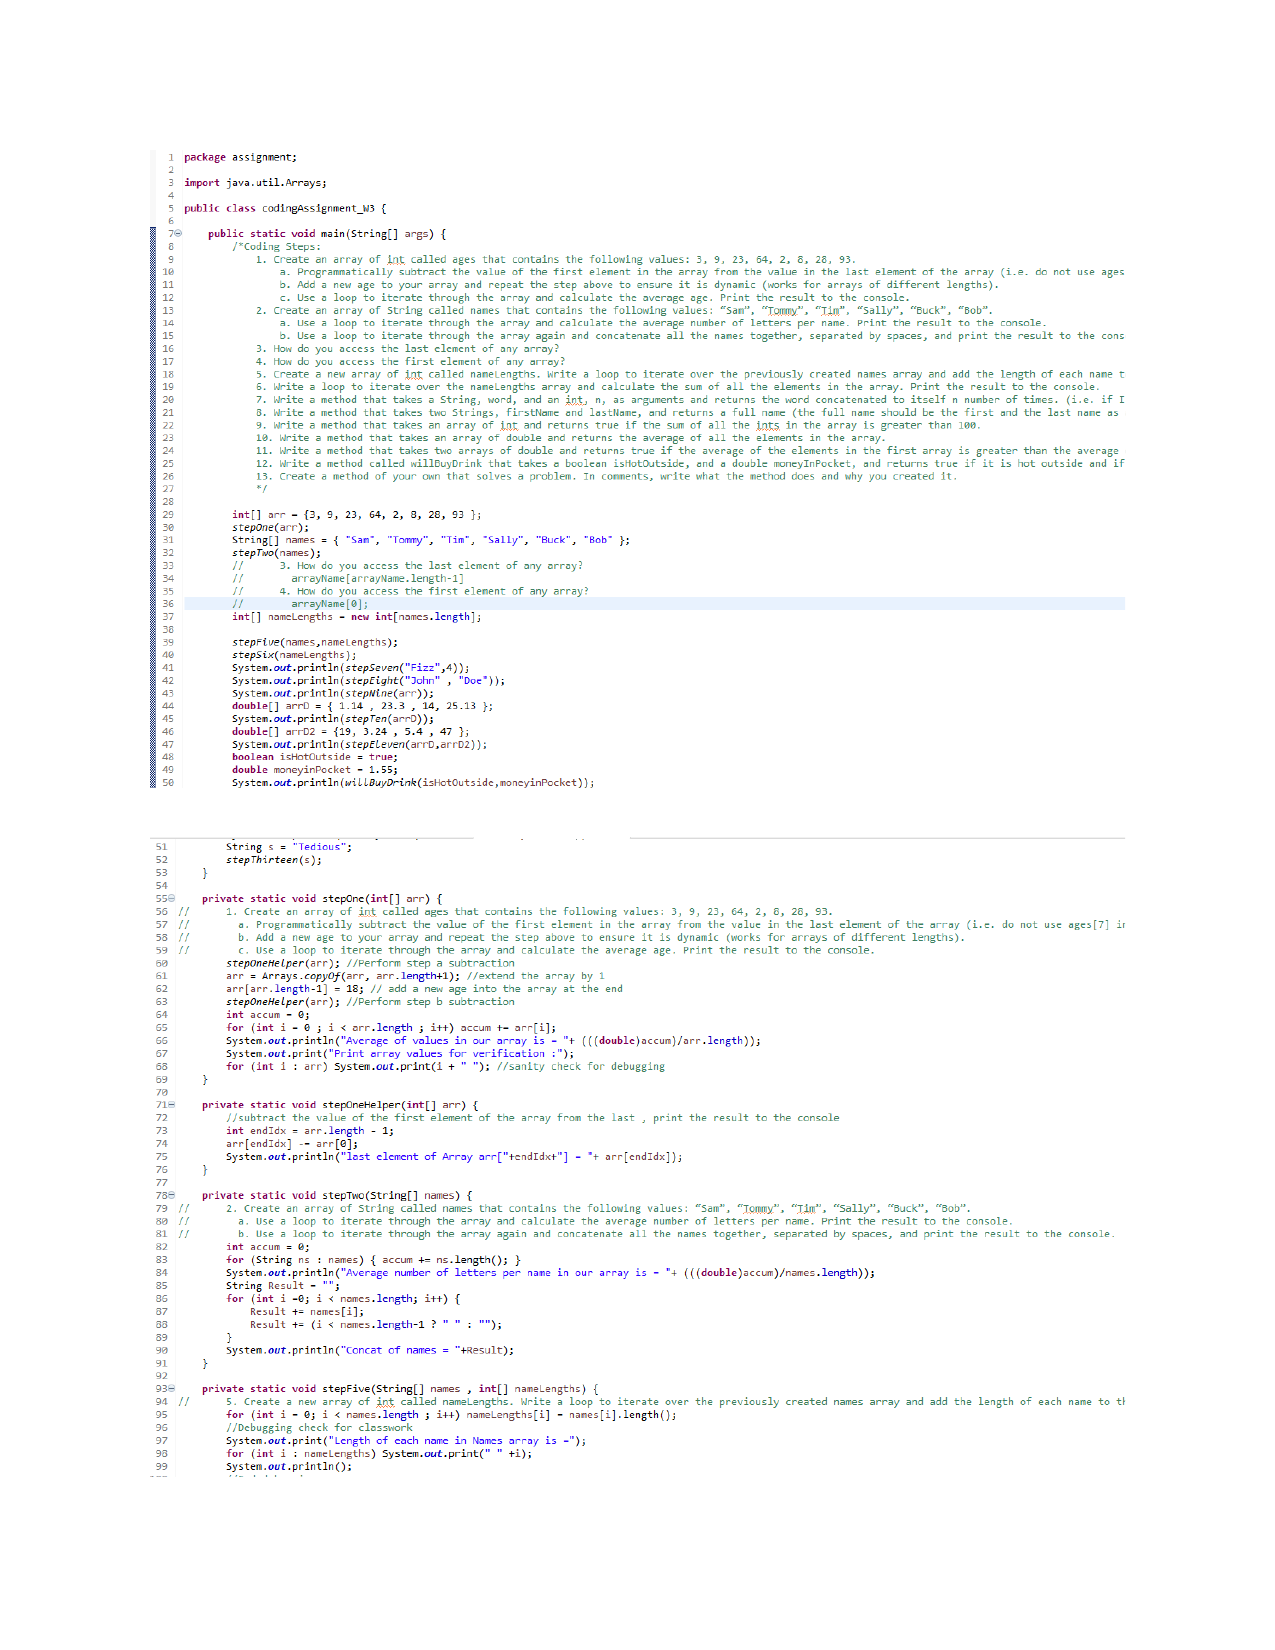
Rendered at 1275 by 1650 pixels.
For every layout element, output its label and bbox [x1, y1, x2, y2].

picture [150, 150, 1125, 788]
picture [150, 837, 1125, 1477]
